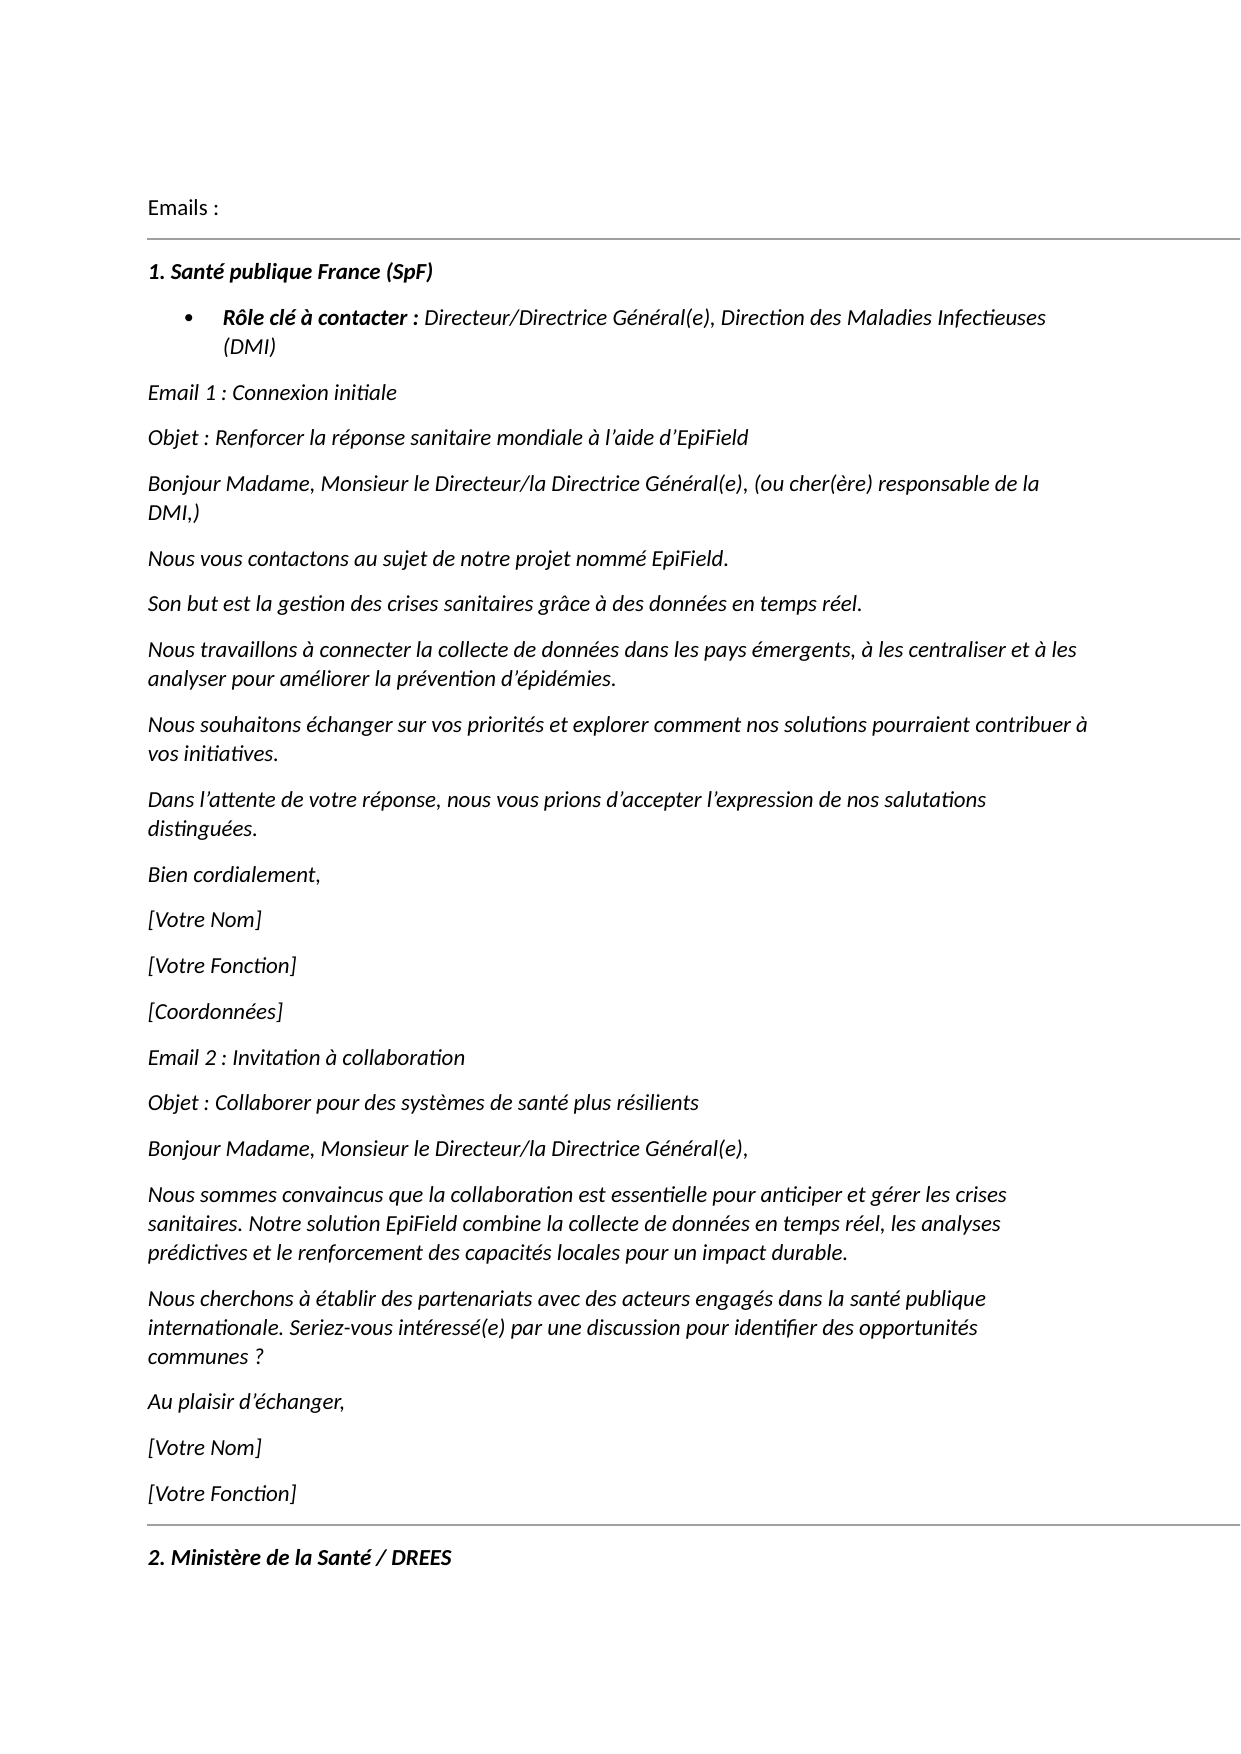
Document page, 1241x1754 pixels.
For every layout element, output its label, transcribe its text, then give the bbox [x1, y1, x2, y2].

text 1. Santé publique France (SpF) [148, 257, 1093, 285]
text Bonjour Madame, Monsieur le Directeur/la Directrice Général(e), [148, 1134, 1093, 1162]
list Rôle clé à contacter : Directeur/Directrice Général(e), Direction des Maladies Infectieuses (DMI) [185, 303, 1093, 360]
text Objet : Renforcer la réponse sanitaire mondiale à l’aide d’EpiField [148, 423, 1093, 451]
text Nous vous contactons au sujet de notre projet nommé EpiField. [148, 544, 1093, 572]
text Nous travaillons à connecter la collecte de données dans les pays émergents, à les centraliser et à les analyser pour améliorer la prévention d’épidémies. [148, 635, 1093, 692]
text Nous sommes convaincus que la collaboration est essentielle pour anticiper et gérer les crises sanitaires. Notre solution EpiField combine la collecte de données en temps réel, les analyses prédictives et le renforcement des capacités locales pour un impact durable. [148, 1180, 1093, 1266]
text Email 2 : Invitation à collaboration [148, 1043, 1093, 1071]
text [Votre Fonction] [148, 1479, 1093, 1507]
text Emails : [148, 193, 1093, 221]
text [Votre Nom] [148, 905, 1093, 933]
text Nous souhaitons échanger sur vos priorités et explorer comment nos solutions pourraient contribuer à vos initiatives. [148, 710, 1093, 767]
text [Coordonnées] [148, 997, 1093, 1025]
text Bien cordialement, [148, 860, 1093, 888]
text [Votre Nom] [148, 1433, 1093, 1461]
text Email 1 : Connexion initiale [148, 378, 1093, 406]
text 2. Ministère de la Santé / DREES [148, 1543, 1093, 1571]
text Nous cherchons à établir des partenariats avec des acteurs engagés dans la santé publique internationale. Seriez-vous intéressé(e) par une discussion pour identifier des opportunités communes ? [148, 1284, 1093, 1370]
text Son but est la gestion des crises sanitaires grâce à des données en temps réel. [148, 589, 1093, 618]
text Bonjour Madame, Monsieur le Directeur/la Directrice Général(e), (ou cher(ère) responsable de la DMI,) [148, 469, 1093, 526]
text Au plaisir d’échanger, [148, 1387, 1093, 1416]
text [Votre Fonction] [148, 951, 1093, 979]
text Objet : Collaborer pour des systèmes de santé plus résilients [148, 1088, 1093, 1116]
text Dans l’attente de votre réponse, nous vous prions d’accepter l’expression de nos salutations distinguées. [148, 785, 1093, 842]
